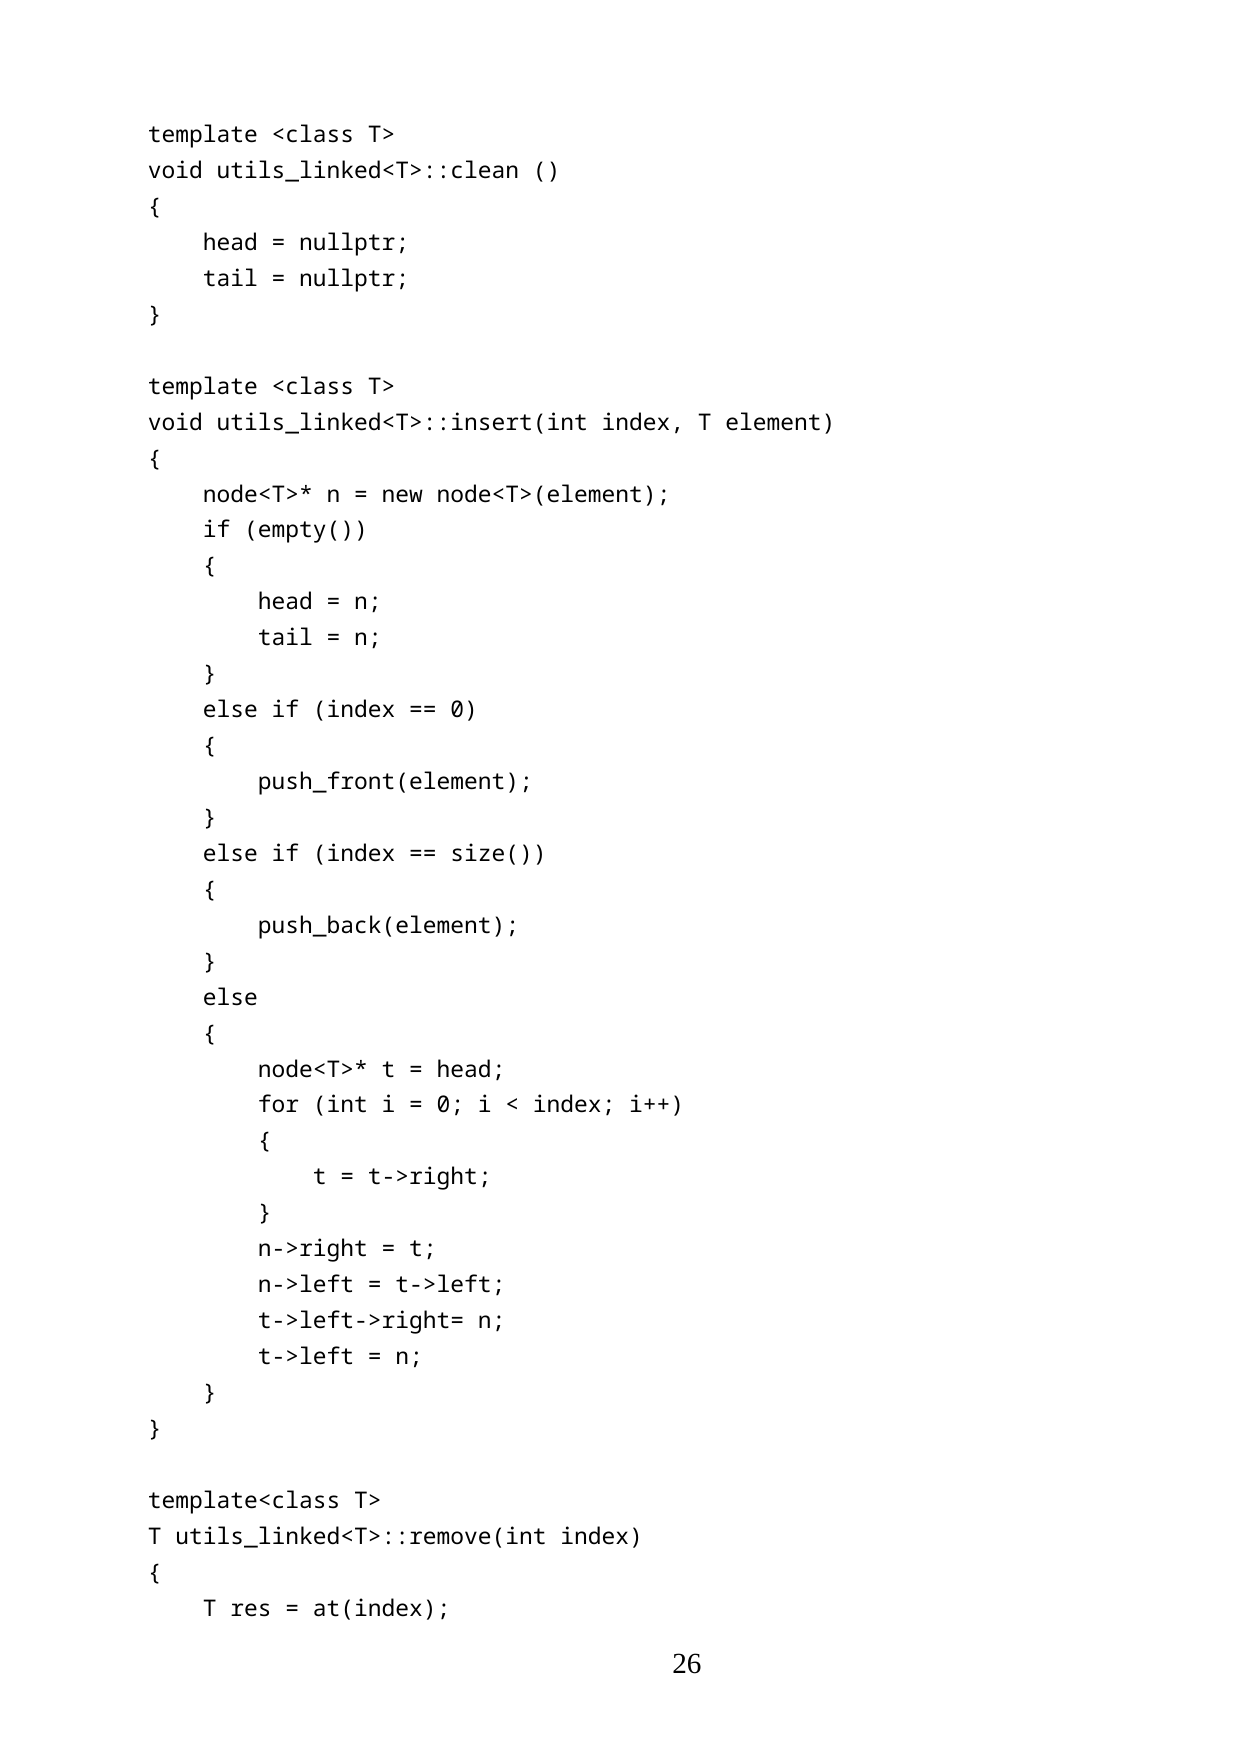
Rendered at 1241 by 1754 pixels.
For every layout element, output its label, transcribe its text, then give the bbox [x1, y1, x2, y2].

text template<class T> [148, 1484, 1152, 1515]
text } [148, 1376, 1152, 1407]
text t->left->right= n; [148, 1304, 1152, 1335]
text } [148, 945, 1152, 976]
text T utils_linked<T>::remove(int index) [148, 1520, 1152, 1551]
text { [148, 1556, 1152, 1587]
text T res = at(index); [148, 1592, 1152, 1623]
text } [148, 657, 1152, 688]
text } [148, 1196, 1152, 1227]
text template <class T> [148, 370, 1152, 401]
text push_back(element); [148, 909, 1152, 940]
text { [148, 190, 1152, 221]
text { [148, 549, 1152, 581]
text tail = nullptr; [148, 262, 1152, 293]
text node<T>* t = head; [148, 1052, 1152, 1084]
text t = t->right; [148, 1160, 1152, 1192]
text else if (index == size()) [148, 837, 1152, 868]
text void utils_linked<T>::insert(int index, T element) [148, 406, 1152, 437]
text template <class T> [148, 118, 1152, 149]
text push_front(element); [148, 765, 1152, 796]
text else [148, 981, 1152, 1012]
text t->left = n; [148, 1340, 1152, 1371]
text } [148, 801, 1152, 832]
text } [148, 298, 1152, 329]
text { [148, 1124, 1152, 1156]
text { [148, 442, 1152, 473]
text tail = n; [148, 621, 1152, 652]
text { [148, 873, 1152, 904]
text { [148, 729, 1152, 760]
text n->right = t; [148, 1232, 1152, 1263]
text node<T>* n = new node<T>(element); [148, 477, 1152, 509]
text n->left = t->left; [148, 1268, 1152, 1299]
text if (empty()) [148, 513, 1152, 545]
text head = nullptr; [148, 226, 1152, 257]
text } [148, 1412, 1152, 1443]
text void utils_linked<T>::clean () [148, 154, 1152, 185]
text for (int i = 0; i < index; i++) [148, 1088, 1152, 1120]
text head = n; [148, 585, 1152, 617]
text else if (index == 0) [148, 693, 1152, 724]
text { [148, 1017, 1152, 1048]
